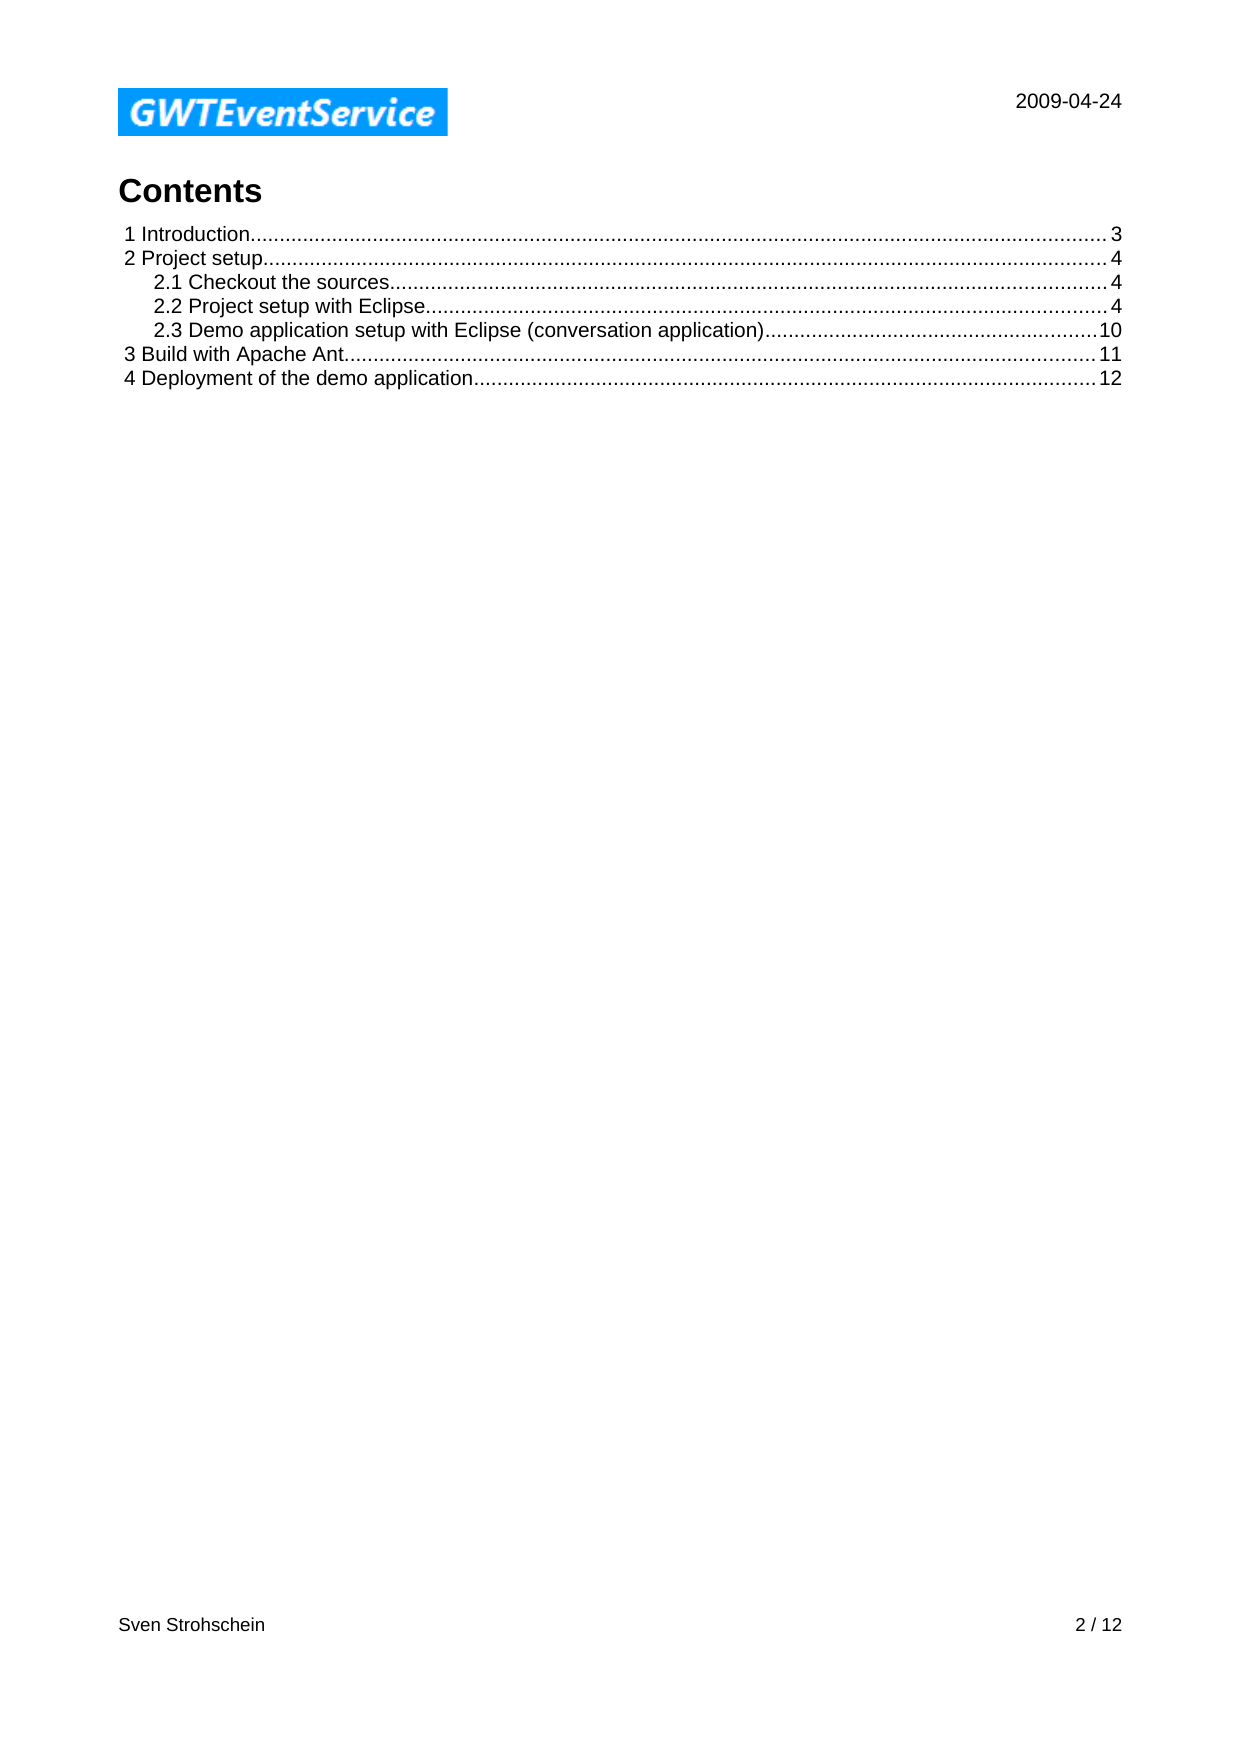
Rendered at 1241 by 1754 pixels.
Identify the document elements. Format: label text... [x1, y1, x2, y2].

subtitle Contents [118, 171, 1122, 209]
text 2.2 Project setup with Eclipse 4 [148, 294, 1122, 318]
text 2.3 Demo application setup with Eclipse (conversation application) 10 [148, 318, 1122, 342]
text 2 Project setup 4 [118, 246, 1122, 270]
text 4 Deployment of the demo application 12 [118, 366, 1122, 390]
text 3 Build with Apache Ant 11 [118, 342, 1122, 366]
text 2.1 Checkout the sources 4 [148, 270, 1122, 294]
picture [118, 88, 448, 136]
text 1 Introduction 3 [118, 222, 1122, 246]
